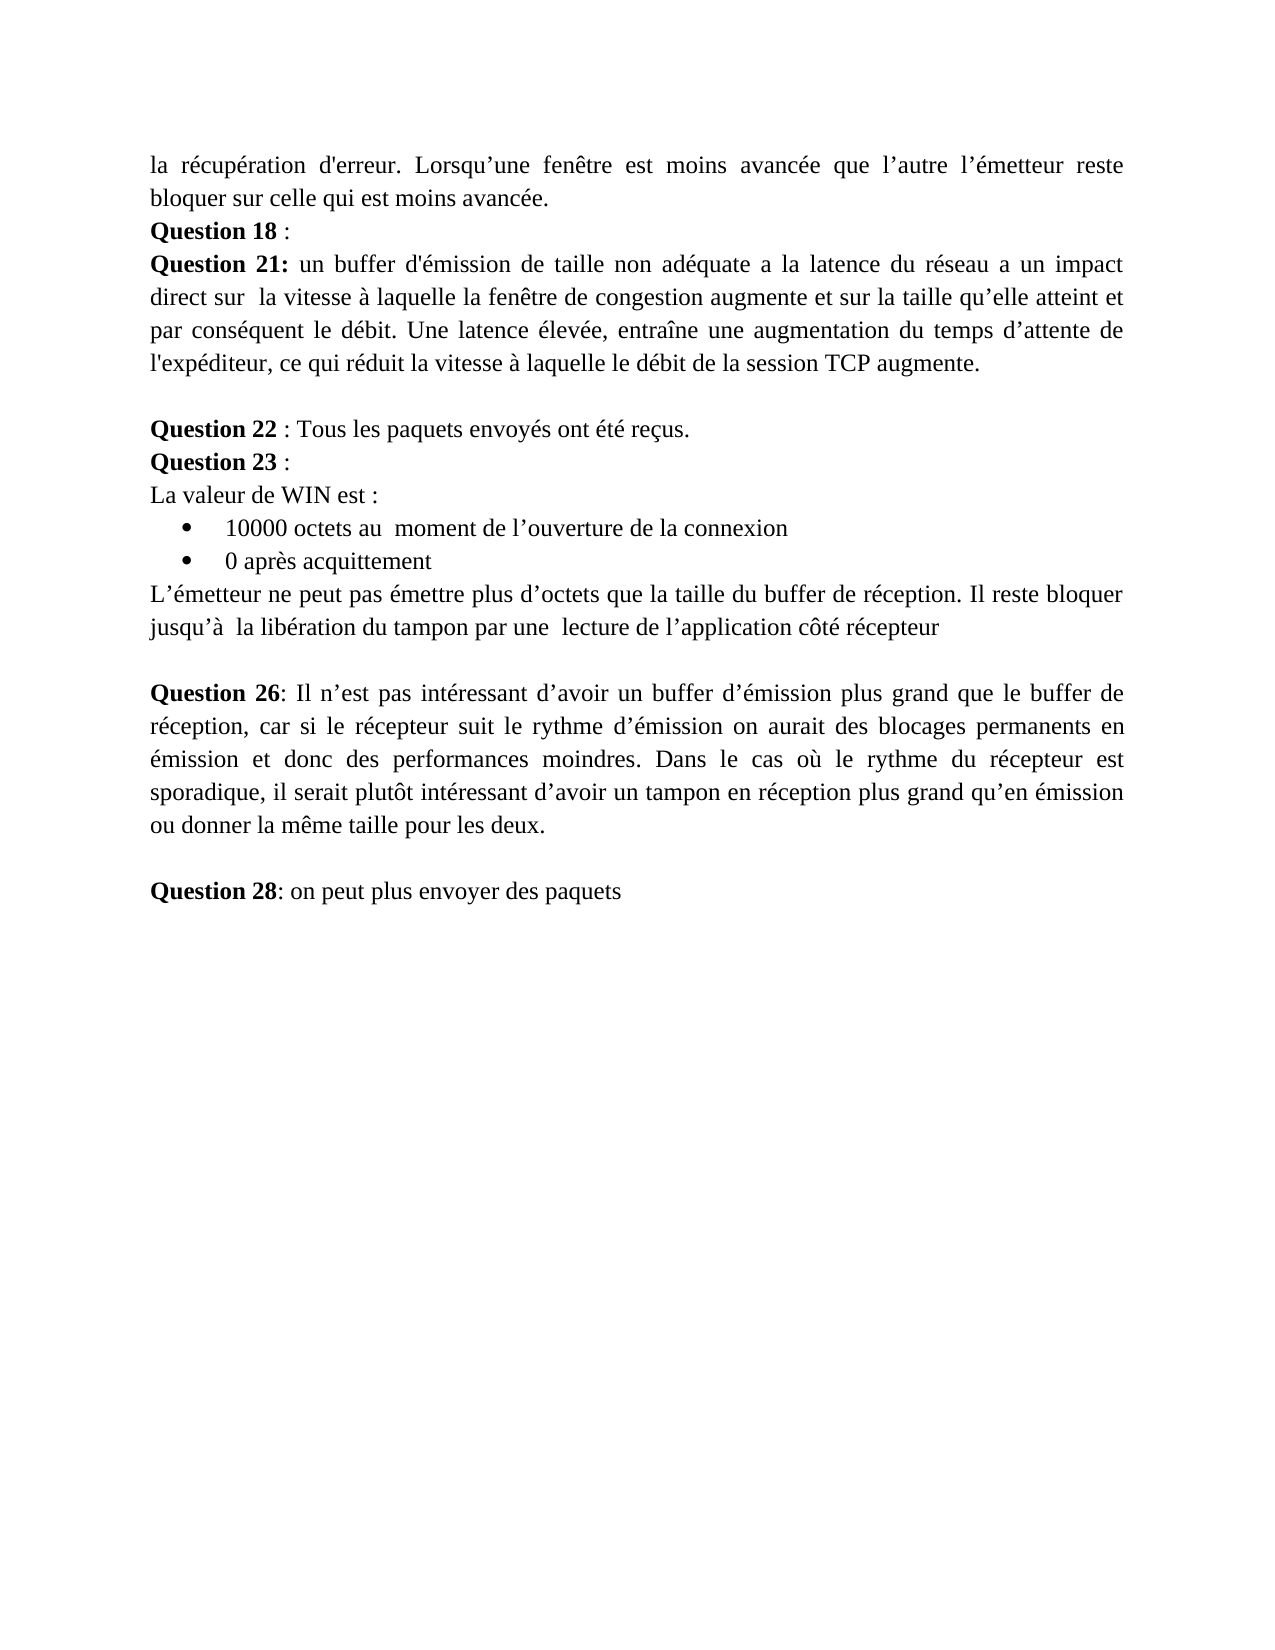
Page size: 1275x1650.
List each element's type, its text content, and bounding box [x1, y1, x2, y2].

text Question 23 : [150, 447, 1125, 476]
text L’émetteur ne peut pas émettre plus d’octets que la taille du buffer de réception. Il reste bloquer jusqu’à la libération du tampon par une lecture de l’application côté récepteur [150, 579, 1125, 641]
text Question 28: on peut plus envoyer des paquets [150, 876, 1125, 905]
text La valeur de WIN est : [150, 480, 1125, 509]
text Question 18 : [150, 216, 1125, 245]
text Question 21: un buffer d'émission de taille non adéquate a la latence du réseau a un impact direct sur la vitesse à laquelle la fenêtre de congestion augmente et sur la taille qu’elle atteint et par conséquent le débit. Une latence élevée, entraîne une augmentation du temps d’attente de l'expéditeur, ce qui réduit la vitesse à laquelle le débit de la session TCP augmente. [150, 249, 1125, 377]
list 0 après acquittement [187, 546, 1125, 575]
list 10000 octets au moment de l’ouverture de la connexion [187, 513, 1125, 542]
text Question 22 : Tous les paquets envoyés ont été reçus. [150, 414, 1125, 443]
text la récupération d'erreur. Lorsqu’une fenêtre est moins avancée que l’autre l’émetteur reste bloquer sur celle qui est moins avancée. [150, 150, 1125, 212]
text Question 26: Il n’est pas intéressant d’avoir un buffer d’émission plus grand que le buffer de réception, car si le récepteur suit le rythme d’émission on aurait des blocages permanents en émission et donc des performances moindres. Dans le cas où le rythme du récepteur est sporadique, il serait plutôt intéressant d’avoir un tampon en réception plus grand qu’en émission ou donner la même taille pour les deux. [150, 678, 1125, 839]
